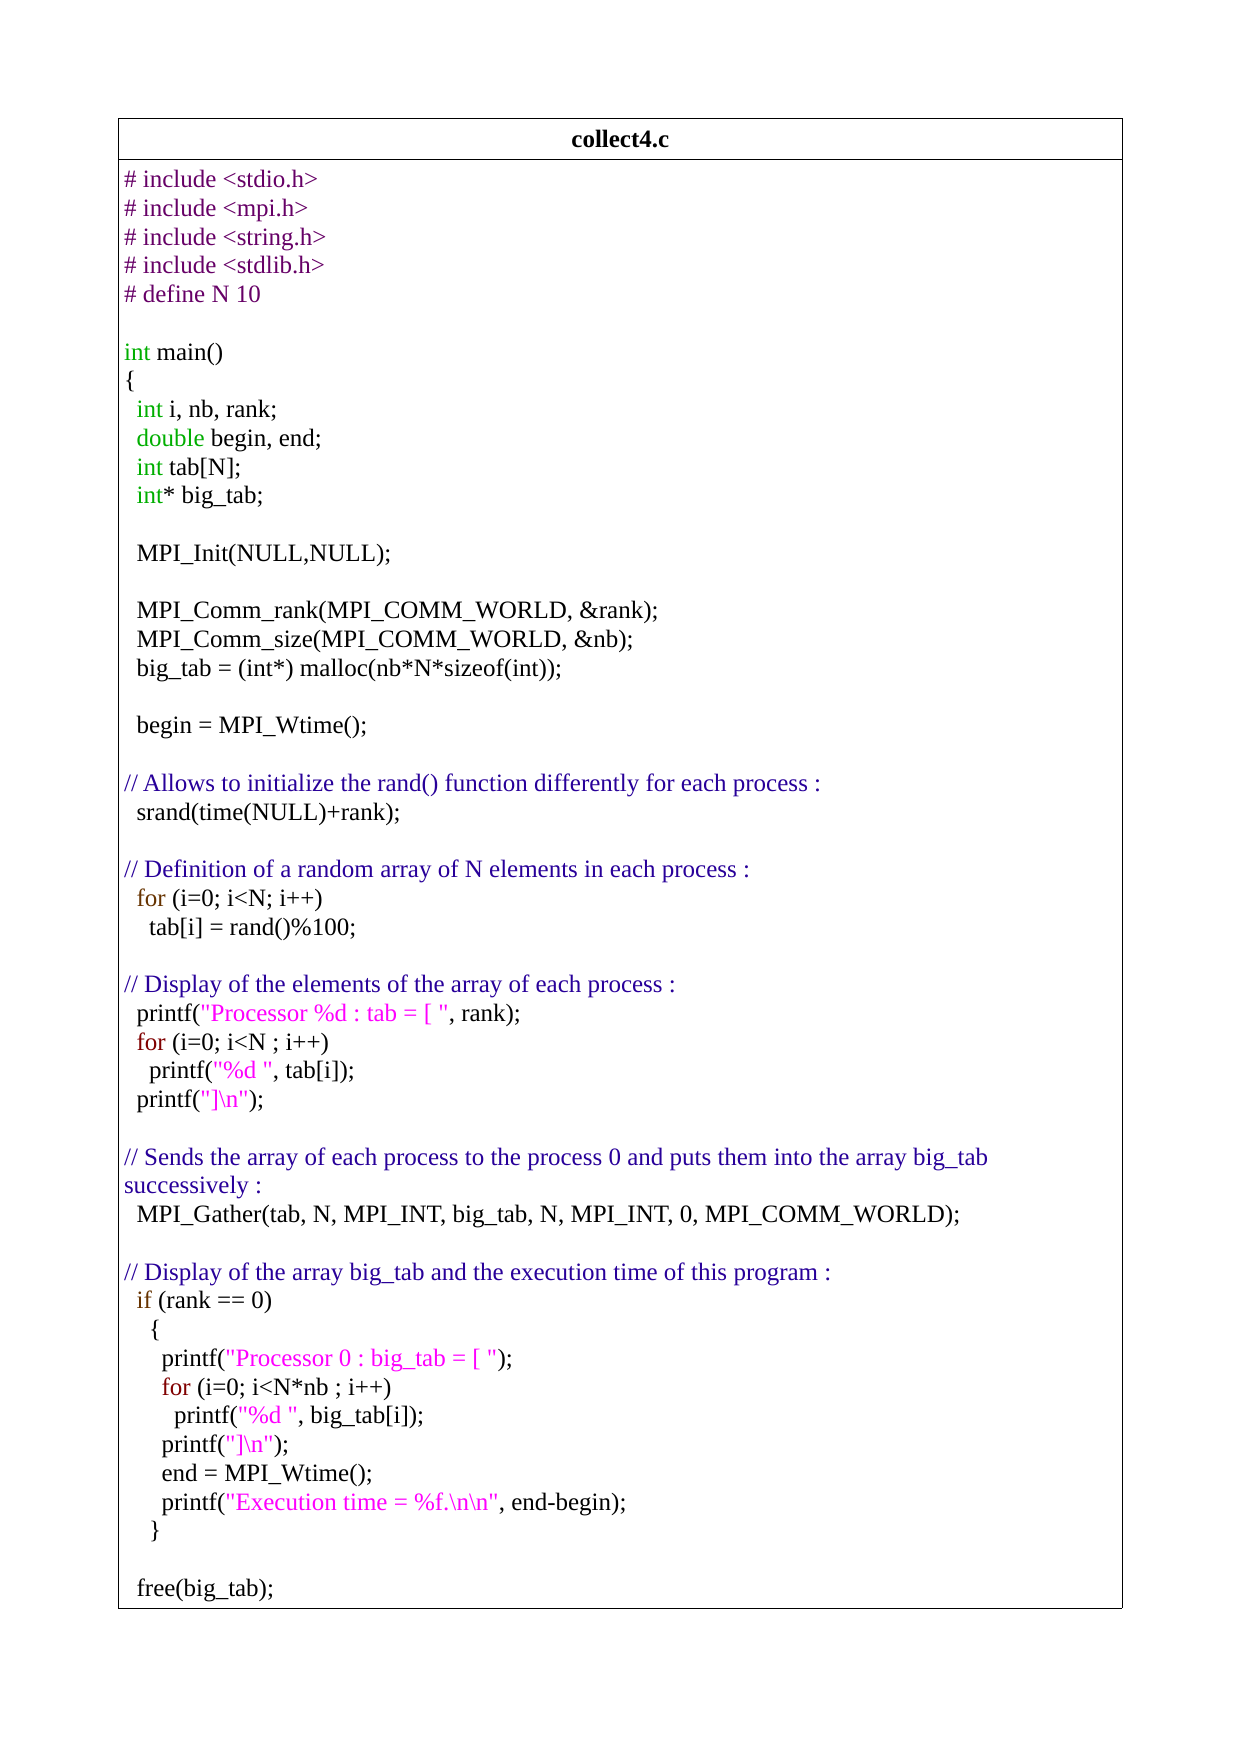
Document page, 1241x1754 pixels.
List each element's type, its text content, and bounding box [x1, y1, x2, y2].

table_cell # include <stdio.h> # include <mpi.h> # include <string.h> # include <stdlib.h> # define N 10 int main() { int i, nb, rank; double begin, end; int tab[N]; int* big_tab; MPI_Init(NULL,NULL); MPI_Comm_rank(MPI_COMM_WORLD, &rank); MPI_Comm_size(MPI_COMM_WORLD, &nb); big_tab = (int*) malloc(nb*N*sizeof(int)); begin = MPI_Wtime(); // Allows to initialize the rand() function differently for each process : srand(time(NULL)+rank); // Definition of a random array of N elements in each process : for (i=0; i<N; i++) tab[i] = rand()%100; // Display of the elements of the array of each process : printf("Processor %d : tab = [ ", rank); for (i=0; i<N ; i++) printf("%d ", tab[i]); printf("]\n"); // Sends the array of each process to the process 0 and puts them into the array big_tab successively : MPI_Gather(tab, N, MPI_INT, big_tab, N, MPI_INT, 0, MPI_COMM_WORLD); // Display of the array big_tab and the execution time of this program : if (rank == 0) { printf("Processor 0 : big_tab = [ "); for (i=0; i<N*nb ; i++) printf("%d ", big_tab[i]); printf("]\n"); end = MPI_Wtime(); printf("Execution time = %f.\n\n", end-begin); } free(big_tab); [119, 160, 1122, 1607]
table_header collect4.c [119, 119, 1122, 158]
